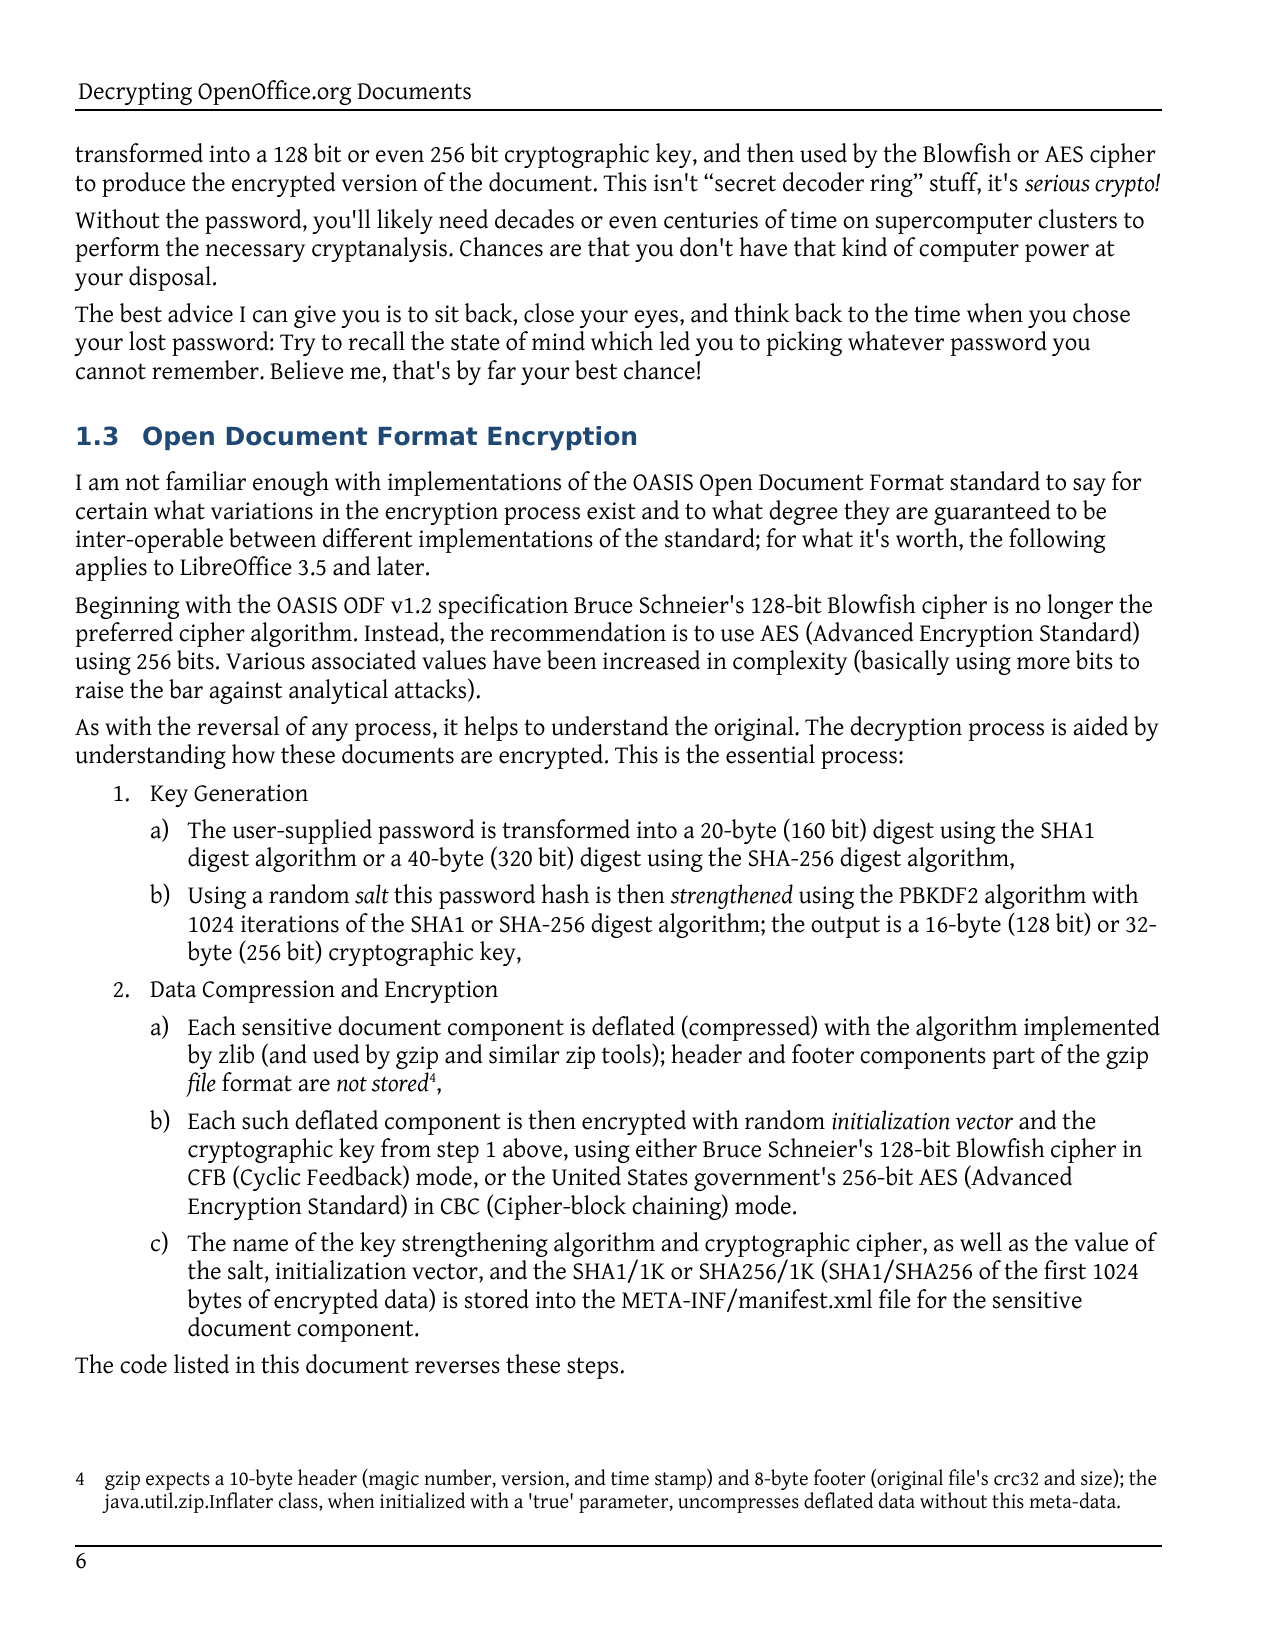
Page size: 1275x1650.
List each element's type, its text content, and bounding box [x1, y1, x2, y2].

text Beginning with the OASIS ODF v1.2 specification Bruce Schneier's 128-bit Blowfish cipher is no longer the preferred cipher algorithm. Instead, the recommendation is to use AES (Advanced Encryption Standard) using 256 bits. Various associated values have been increased in complexity (basically using more bits to raise the bar against analytical attacks). [75, 592, 1162, 705]
text Without the password, you'll likely need decades or even centuries of time on supercomputer clusters to perform the necessary cryptanalysis. Chances are that you don't have that kind of computer power at your disposal. [75, 207, 1162, 292]
list Key Generation [112, 779, 1162, 808]
list gzip expects a 10-byte header (magic number, version, and time stamp) and 8-byte footer (original file's crc32 and size); the java.util.zip.Inflater class, when initialized with a 'true' parameter, uncompresses deflated data without this meta-data. [75, 1467, 1162, 1514]
text transformed into a 128 bit or even 256 bit cryptographic key, and then used by the Blowfish or AES cipher to produce the encrypted version of the document. This isn't “secret decoder ring” stuff, it's serious crypto! [75, 141, 1162, 198]
list Using a random salt this password hash is then strengthened using the PBKDF2 algorithm with 1024 iterations of the SHA1 or SHA-256 digest algorithm; the output is a 16-byte (128 bit) or 32-byte (256 bit) cryptographic key, [150, 882, 1162, 967]
list Each such deflated component is then encrypted with random initialization vector and the cryptographic key from step 1 above, using either Bruce Schneier's 128-bit Blowfish cipher in CFB (Cyclic Feedback) mode, or the United States government's 256-bit AES (Advanced Encryption Standard) in CBC (Cipher-block chaining) mode. [150, 1108, 1162, 1221]
text As with the reversal of any process, it helps to understand the original. The decryption process is aided by understanding how these documents are encrypted. This is the essential process: [75, 714, 1162, 771]
list The name of the key strengthening algorithm and cryptographic cipher, as well as the value of the salt, initialization vector, and the SHA1/1K or SHA256/1K (SHA1/SHA256 of the first 1024 bytes of encrypted data) is stored into the META-INF/manifest.xml file for the sensitive document component. [150, 1230, 1162, 1343]
list Data Compression and Encryption [112, 976, 1162, 1005]
list Each sensitive document component is deflated (compressed) with the algorithm implemented by zlib (and used by gzip and similar zip tools); header and footer components part of the gzip file format are not stored, [150, 1014, 1162, 1099]
subtitle Open Document Format Encryption [75, 422, 1162, 451]
text The best advice I can give you is to sit back, close your eyes, and think back to the time when you chose your lost password: Try to recall the state of mind which led you to picking whatever password you cannot remember. Believe me, that's by far your best chance! [75, 301, 1162, 386]
text I am not familiar enough with implementations of the OASIS Open Document Format standard to say for certain what variations in the encryption process exist and to what degree they are guaranteed to be inter-operable between different implementations of the standard; for what it's worth, the following applies to LibreOffice 3.5 and later. [75, 469, 1162, 583]
text The code listed in this document reverses these steps. [75, 1352, 1162, 1381]
list The user-supplied password is transformed into a 20-byte (160 bit) digest using the SHA1 digest algorithm or a 40-byte (320 bit) digest using the SHA-256 digest algorithm, [150, 817, 1162, 873]
